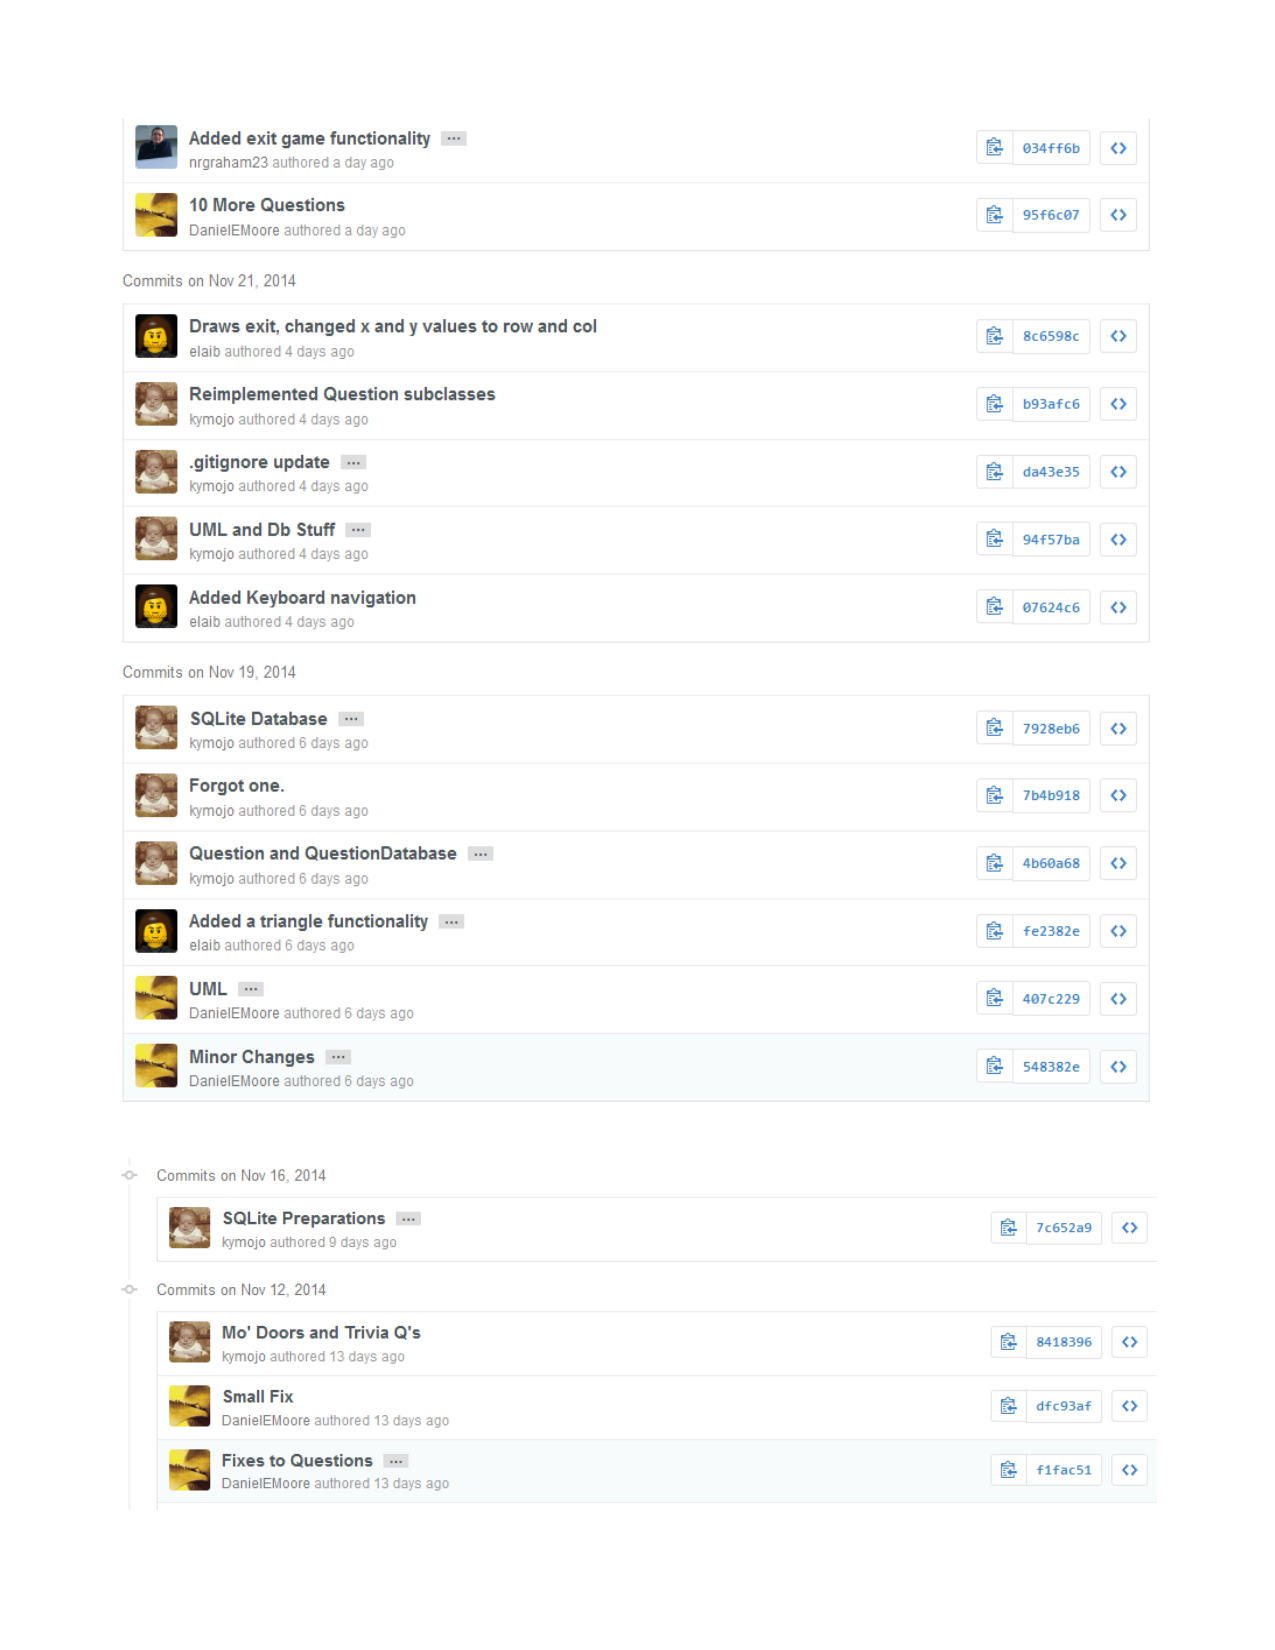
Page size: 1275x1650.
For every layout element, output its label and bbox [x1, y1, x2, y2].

picture [118, 1158, 1157, 1510]
picture [118, 118, 1157, 1102]
